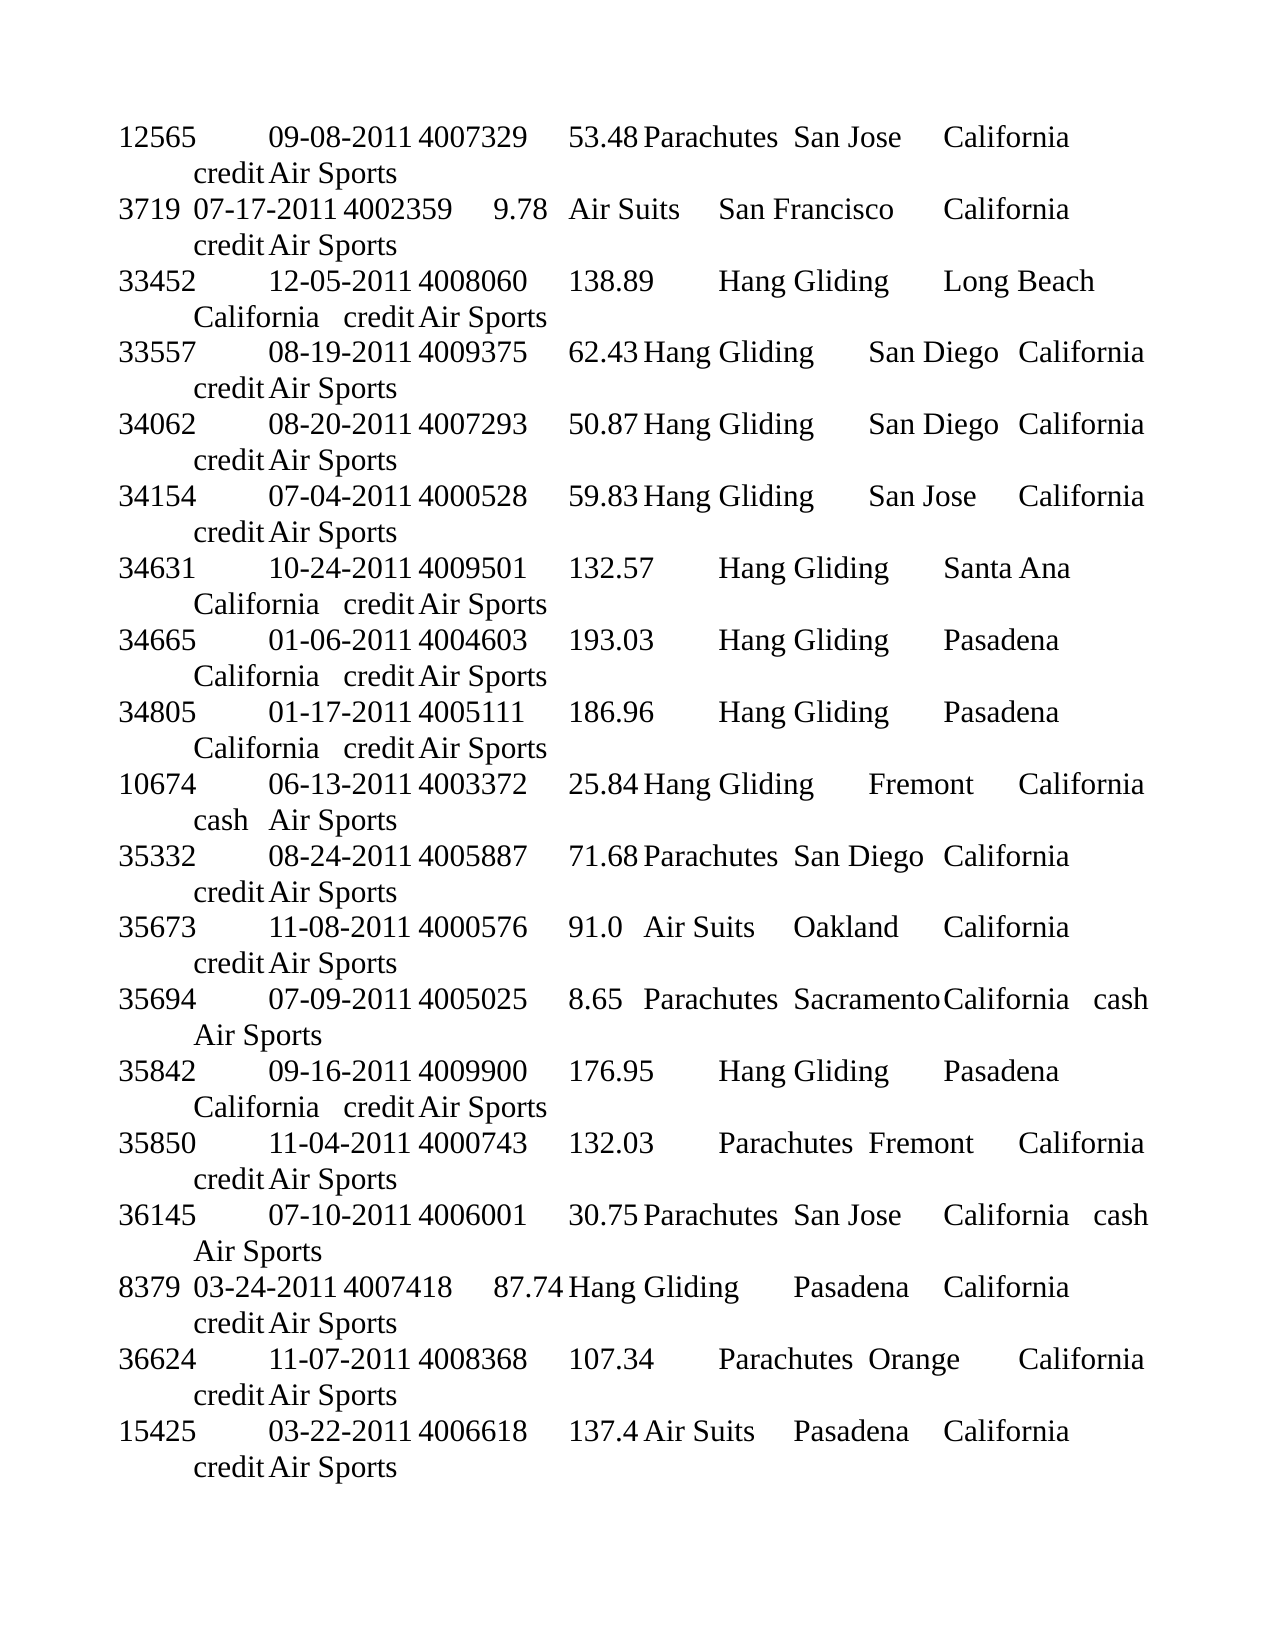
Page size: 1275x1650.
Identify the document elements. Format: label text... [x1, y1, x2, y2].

text 34062 08-20-2011 4007293 50.87 Hang Gliding San Diego California credit Air Sports [118, 406, 1157, 477]
text 34154 07-04-2011 4000528 59.83 Hang Gliding San Jose California credit Air Sports [118, 477, 1157, 549]
text 10674 06-13-2011 4003372 25.84 Hang Gliding Fremont California cash Air Sports [118, 765, 1157, 837]
text 34805 01-17-2011 4005111 186.96 Hang Gliding Pasadena California credit Air Sports [118, 693, 1157, 765]
text 36145 07-10-2011 4006001 30.75 Parachutes San Jose California cash Air Sports [118, 1196, 1157, 1268]
text 12565 09-08-2011 4007329 53.48 Parachutes San Jose California credit Air Sports [118, 118, 1157, 190]
text 34665 01-06-2011 4004603 193.03 Hang Gliding Pasadena California credit Air Sports [118, 621, 1157, 693]
text 35694 07-09-2011 4005025 8.65 Parachutes Sacramento California cash Air Sports [118, 981, 1157, 1052]
text 8379 03-24-2011 4007418 87.74 Hang Gliding Pasadena California credit Air Sports [118, 1268, 1157, 1340]
text 36624 11-07-2011 4008368 107.34 Parachutes Orange California credit Air Sports [118, 1340, 1157, 1412]
text 34631 10-24-2011 4009501 132.57 Hang Gliding Santa Ana California credit Air Sports [118, 549, 1157, 621]
text 3719 07-17-2011 4002359 9.78 Air Suits San Francisco California credit Air Sports [118, 190, 1157, 262]
text 35850 11-04-2011 4000743 132.03 Parachutes Fremont California credit Air Sports [118, 1124, 1157, 1196]
text 35842 09-16-2011 4009900 176.95 Hang Gliding Pasadena California credit Air Sports [118, 1052, 1157, 1124]
text 35673 11-08-2011 4000576 91.0 Air Suits Oakland California credit Air Sports [118, 909, 1157, 981]
text 35332 08-24-2011 4005887 71.68 Parachutes San Diego California credit Air Sports [118, 837, 1157, 909]
text 33452 12-05-2011 4008060 138.89 Hang Gliding Long Beach California credit Air Sports [118, 262, 1157, 334]
text 33557 08-19-2011 4009375 62.43 Hang Gliding San Diego California credit Air Sports [118, 334, 1157, 406]
text 15425 03-22-2011 4006618 137.4 Air Suits Pasadena California credit Air Sports [118, 1412, 1157, 1484]
